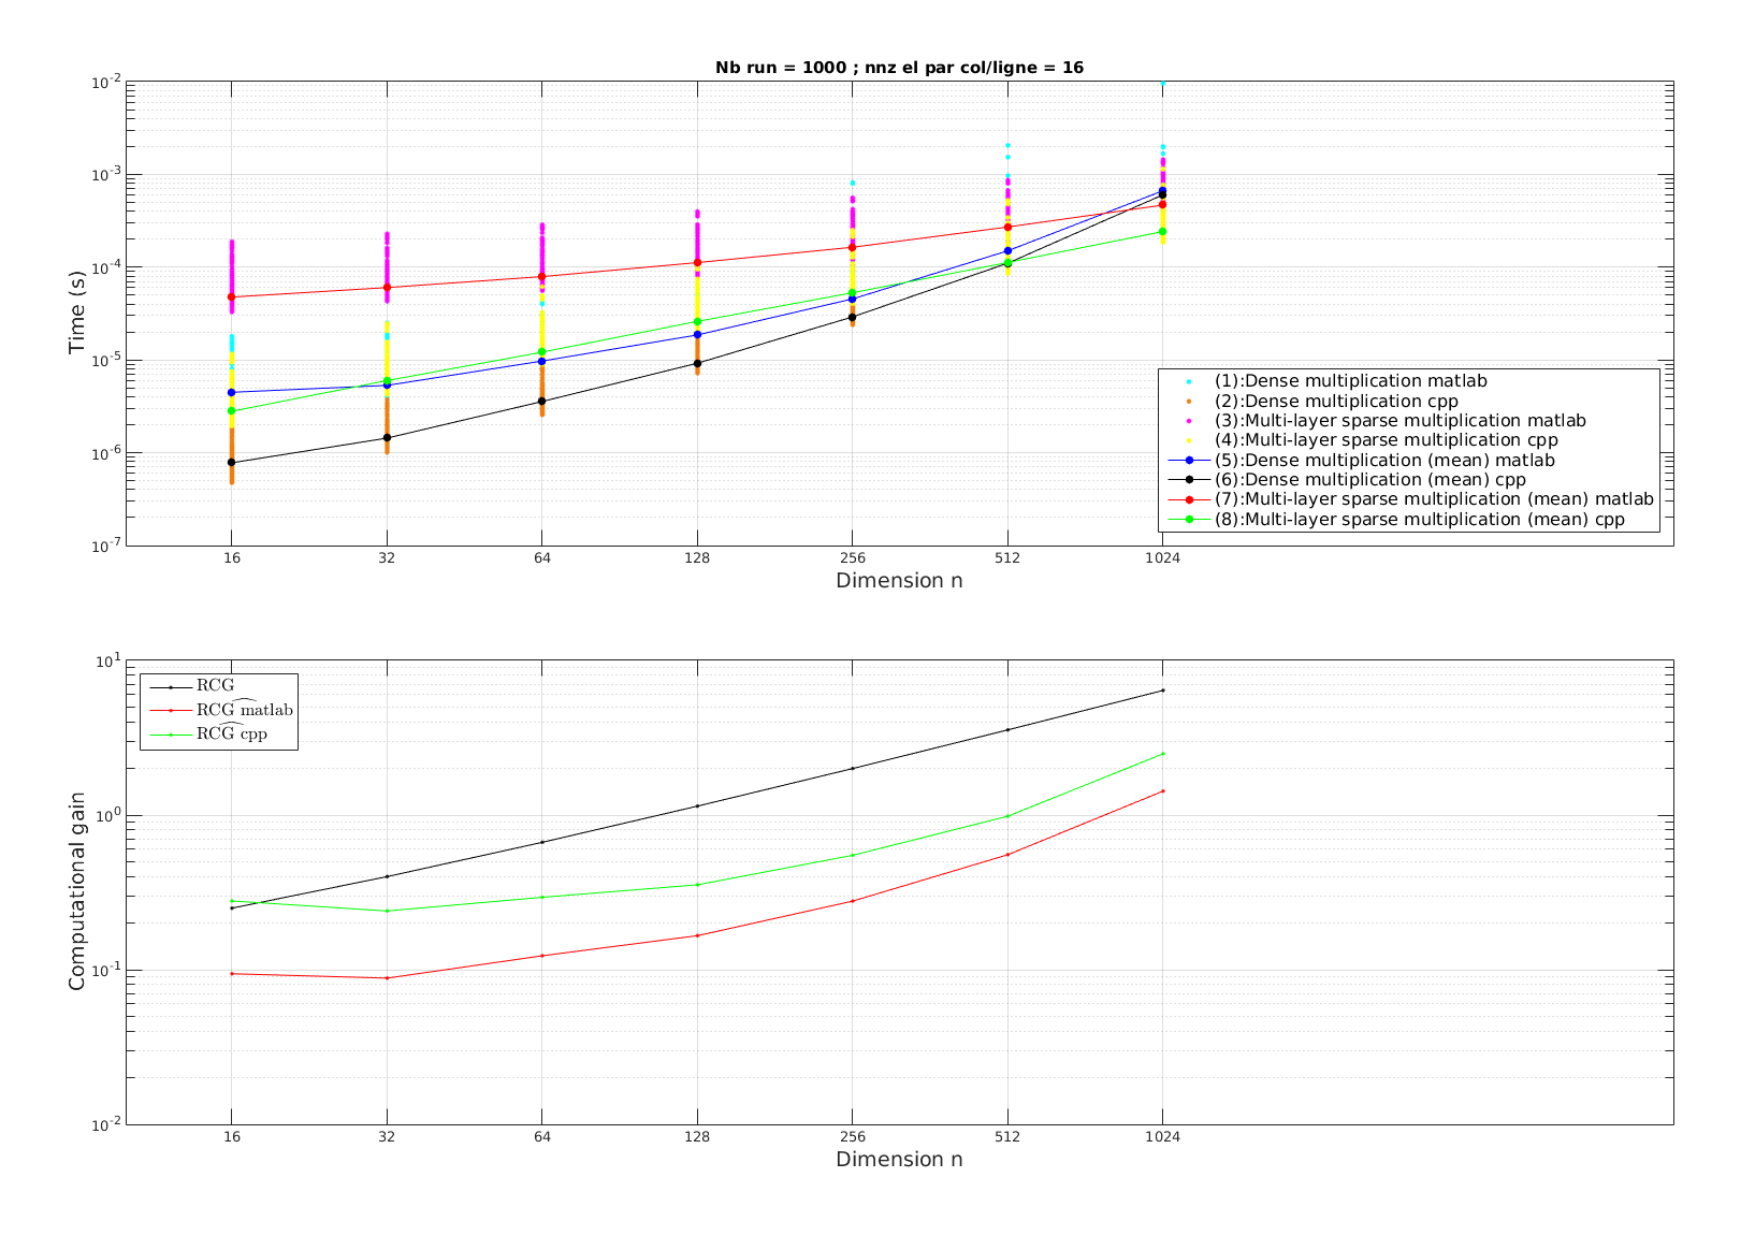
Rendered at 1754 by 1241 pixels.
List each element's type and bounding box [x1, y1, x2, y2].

picture [43, 43, 1711, 1177]
